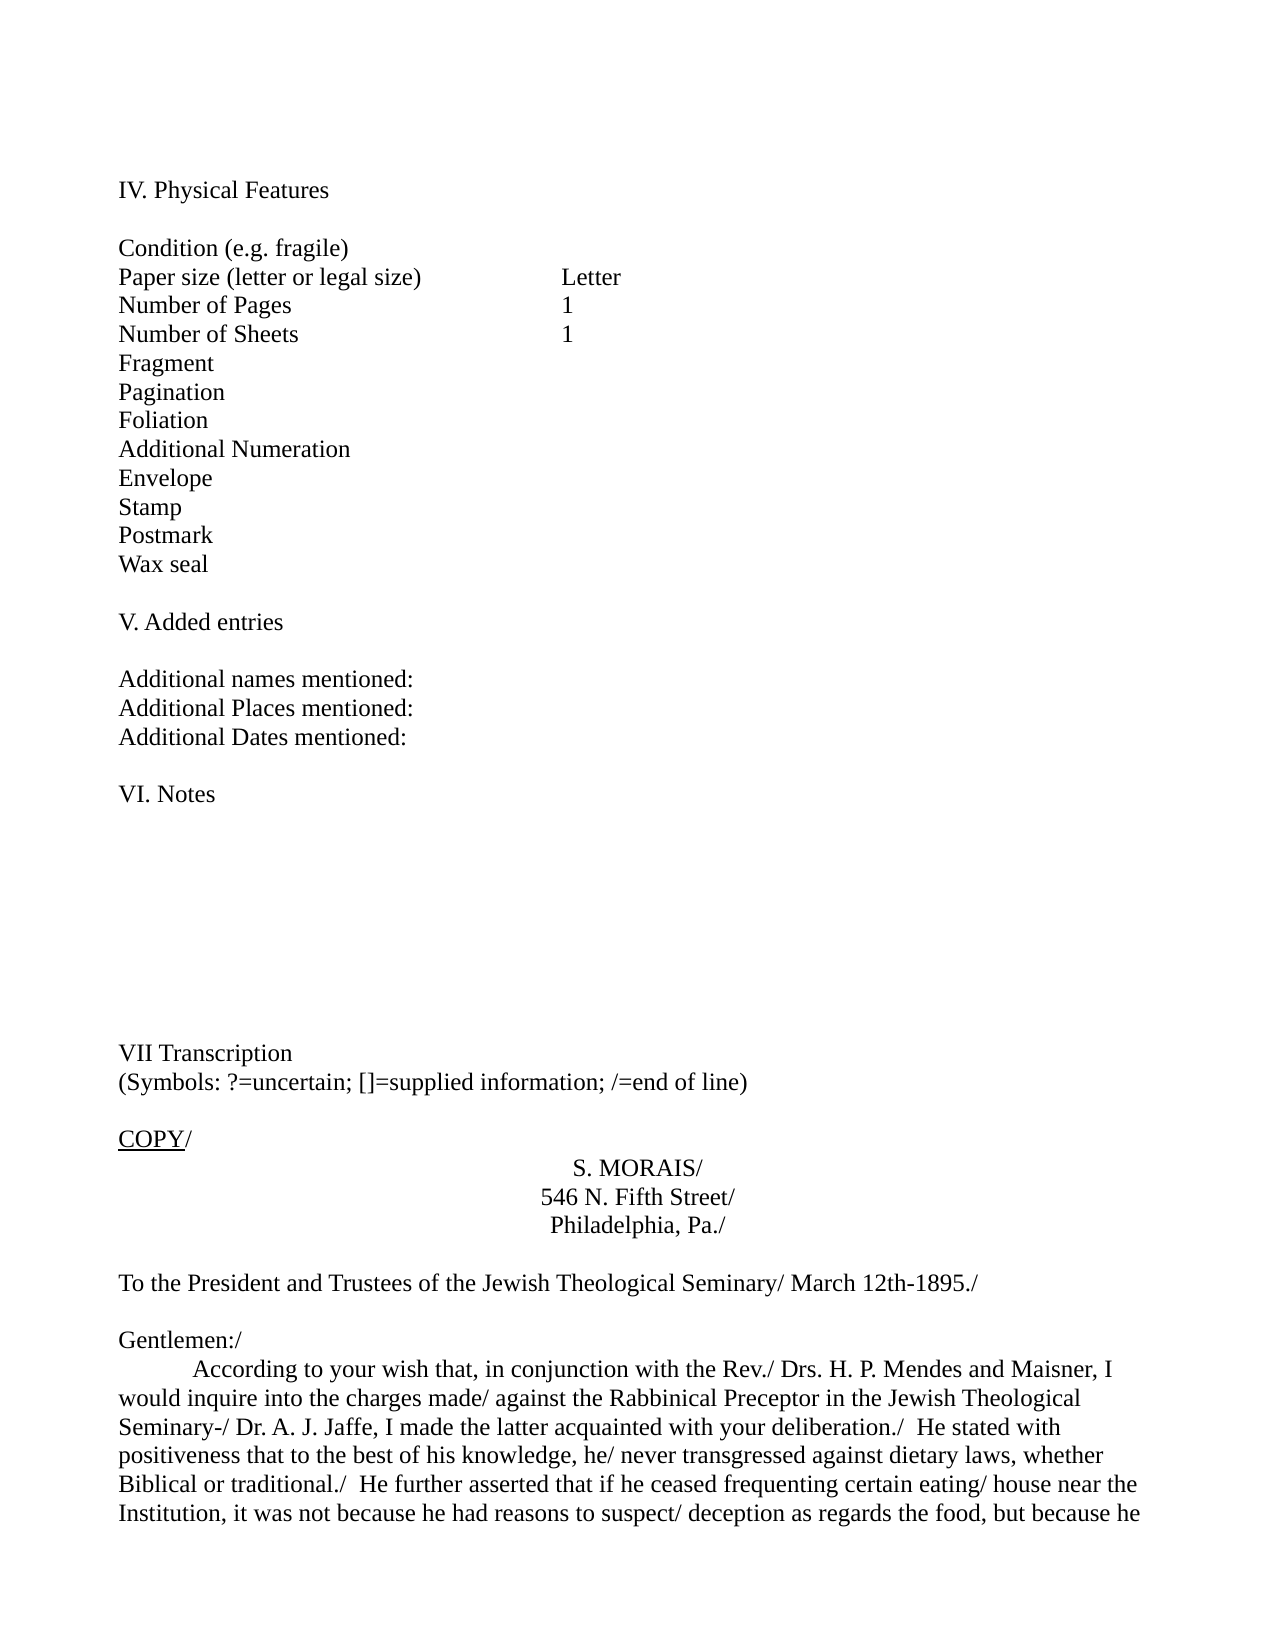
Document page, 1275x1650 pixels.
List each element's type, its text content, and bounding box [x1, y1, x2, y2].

text IV. Physical Features [118, 176, 1157, 204]
text Gentlemen:/ [118, 1326, 1157, 1354]
text Pagination [118, 377, 1157, 406]
text According to your wish that, in conjunction with the Rev./ Drs. H. P. Mendes and Maisner, I would inquire into the charges made/ against the Rabbinical Preceptor in the Jewish Theological Seminary-/ Dr. A. J. Jaffe, I made the latter acquainted with your deliberation./ He stated with positiveness that to the best of his knowledge, he/ never transgressed against dietary laws, whether Biblical or traditional./ He further asserted that if he ceased frequenting certain eating/ house near the Institution, it was not because he had reasons to suspect/ deception as regards the food, but because he [118, 1354, 1157, 1527]
text VII Transcription [118, 1038, 1157, 1067]
text Paper size (letter or legal size) Letter [118, 262, 1157, 291]
text Stamp [118, 492, 1157, 521]
text Additional Places mentioned: [118, 693, 1157, 722]
text To the President and Trustees of the Jewish Theological Seminary/ March 12th-1895./ [118, 1268, 1157, 1297]
text Condition (e.g. fragile) [118, 233, 1157, 262]
text Additional Numeration [118, 434, 1157, 463]
text Philadelphia, Pa./ [118, 1211, 1157, 1239]
text Number of Sheets 1 [118, 319, 1157, 348]
text Number of Pages 1 [118, 291, 1157, 319]
text Additional names mentioned: [118, 664, 1157, 693]
text Envelope [118, 463, 1157, 492]
text (Symbols: ?=uncertain; []=supplied information; /=end of line) [118, 1067, 1157, 1096]
text S. MORAIS/ [118, 1153, 1157, 1182]
text Fragment [118, 348, 1157, 377]
text Additional Dates mentioned: [118, 722, 1157, 751]
text Foliation [118, 406, 1157, 434]
text Wax seal [118, 549, 1157, 578]
text COPY/ [118, 1124, 1157, 1153]
text V. Added entries [118, 607, 1157, 636]
text Postma rk [118, 521, 1157, 549]
text 546 N. Fifth Street/ [118, 1182, 1157, 1211]
text VI. Notes [118, 779, 1157, 808]
